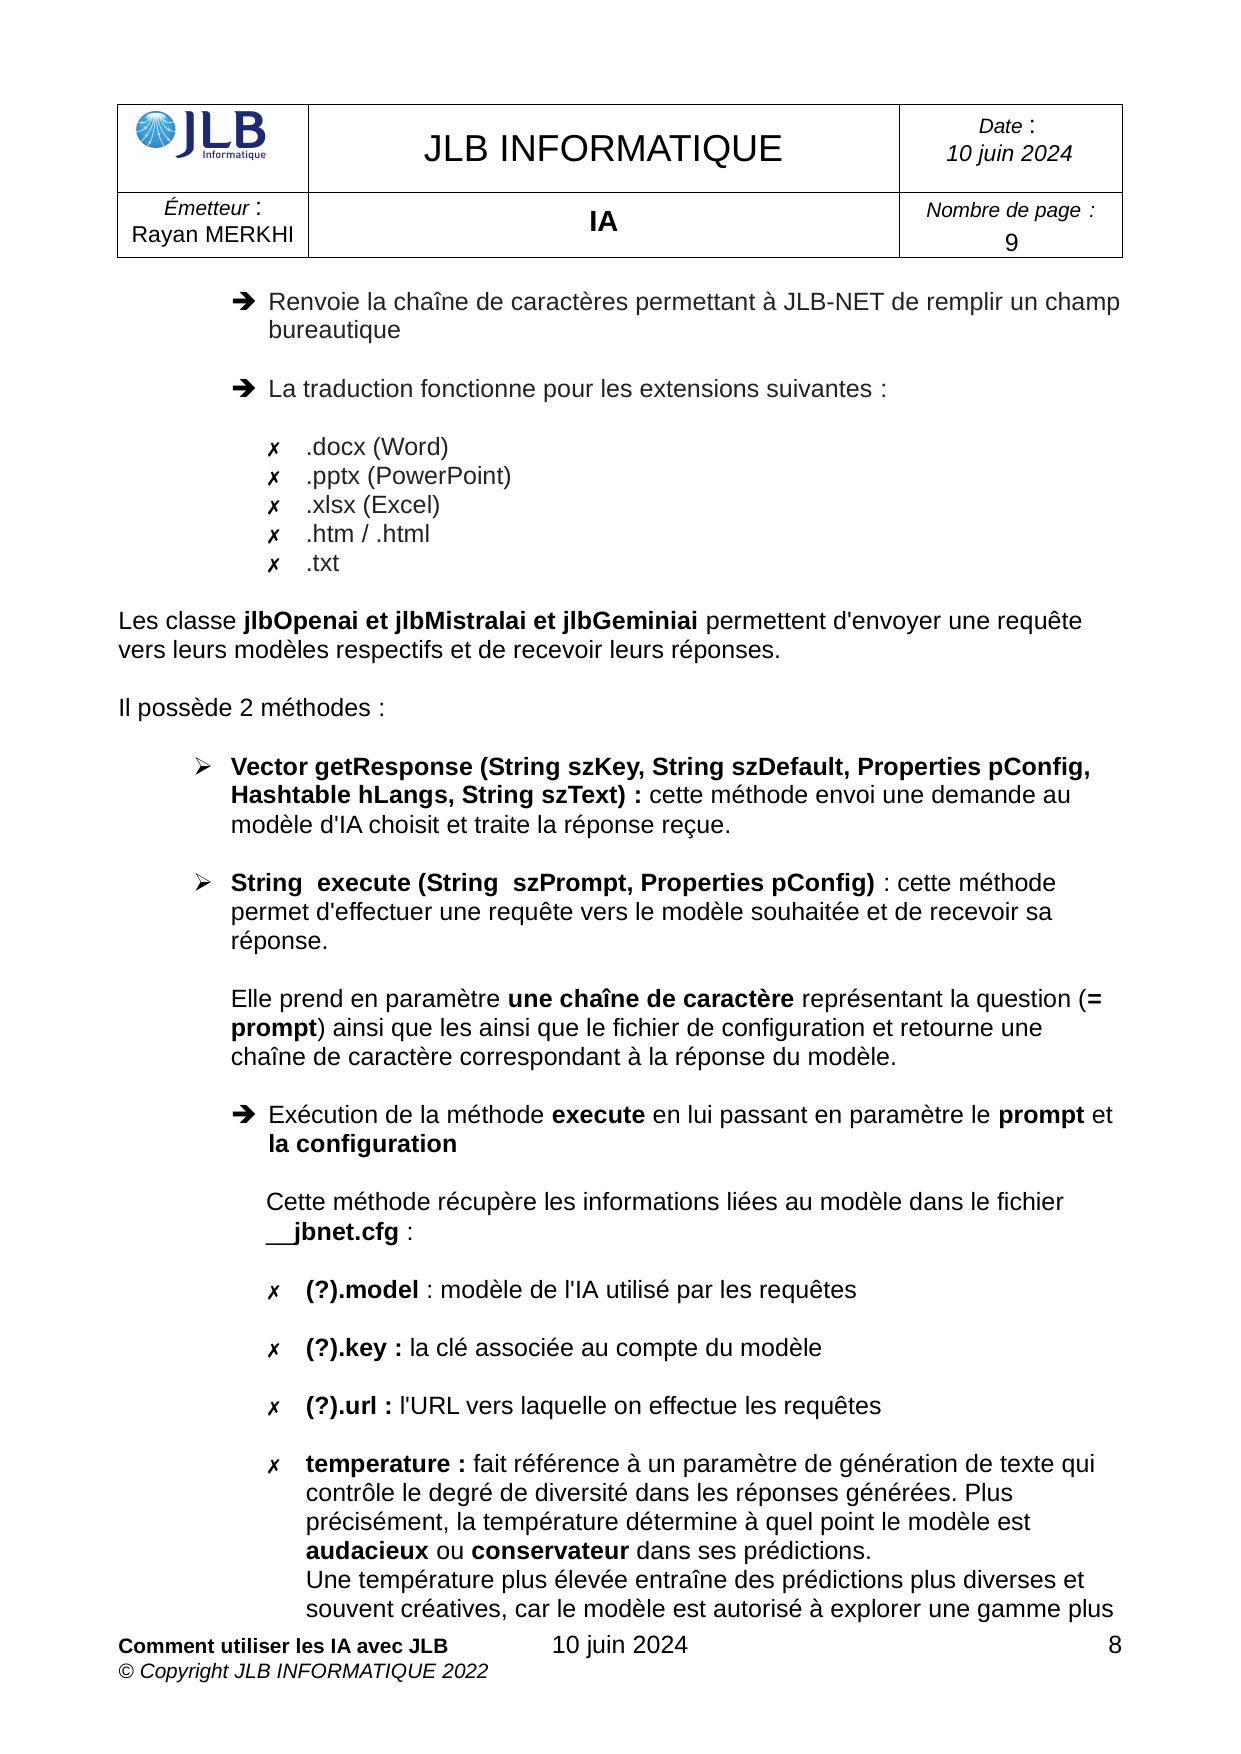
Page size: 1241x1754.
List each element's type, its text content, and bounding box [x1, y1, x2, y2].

list .xlsx (Excel) [268, 490, 1122, 519]
list .htm / .html [268, 519, 1122, 548]
list temperature : fait référence à un paramètre de génération de texte qui contrôle le degré de diversité dans les réponses générées. Plus précisément, la température détermine à quel point le modèle est audacieux ou conservateur dans ses prédictions. [268, 1449, 1122, 1565]
list .txt [268, 548, 1122, 577]
text Une température plus élevée entraîne des prédictions plus diverses et souvent créatives, car le modèle est autorisé à explorer une gamme plus [306, 1565, 1122, 1623]
list Vector getResponse (String szKey, String szDefault, Properties pConfig, Hashtable hLangs, String szText) : cette méthode envoi une demande au modèle d'IA choisit et traite la réponse reçue. [193, 751, 1122, 838]
picture [134, 108, 268, 162]
list (?).url : l'URL vers laquelle on effectue les requêtes [268, 1391, 1122, 1420]
text Cette méthode récupère les informations liées au modèle dans le fichier __jbnet.cfg : [266, 1187, 1122, 1245]
text Il possède 2 méthodes : [118, 693, 1122, 722]
list String execute (String szPrompt, Properties pConfig) : cette méthode permet d'effectuer une requête vers le modèle souhaitée et de recevoir sa réponse. [193, 868, 1122, 955]
list La traduction fonctionne pour les extensions suivantes : [231, 373, 1122, 403]
list .pptx (PowerPoint) [268, 461, 1122, 490]
list .docx (Word) [268, 432, 1122, 461]
text Les classe jlbOpenai et jlbMistralai et jlbGeminiai permettent d'envoyer une requête vers leurs modèles respectifs et de recevoir leurs réponses. [118, 606, 1122, 664]
list Renvoie la chaîne de caractères permettant à JLB-NET de remplir un champ bureautique [231, 286, 1122, 344]
list (?).model : modèle de l'IA utilisé par les requêtes [268, 1274, 1122, 1303]
text Elle prend en paramètre une chaîne de caractère représentant la question (= prompt) ainsi que les ainsi que le fichier de configuration et retourne une chaîne de caractère correspondant à la réponse du modèle. [231, 984, 1122, 1071]
list Exécution de la méthode execute en lui passant en paramètre le prompt et la configuration [231, 1100, 1122, 1158]
list (?).key : la clé associée au compte du modèle [268, 1333, 1122, 1362]
